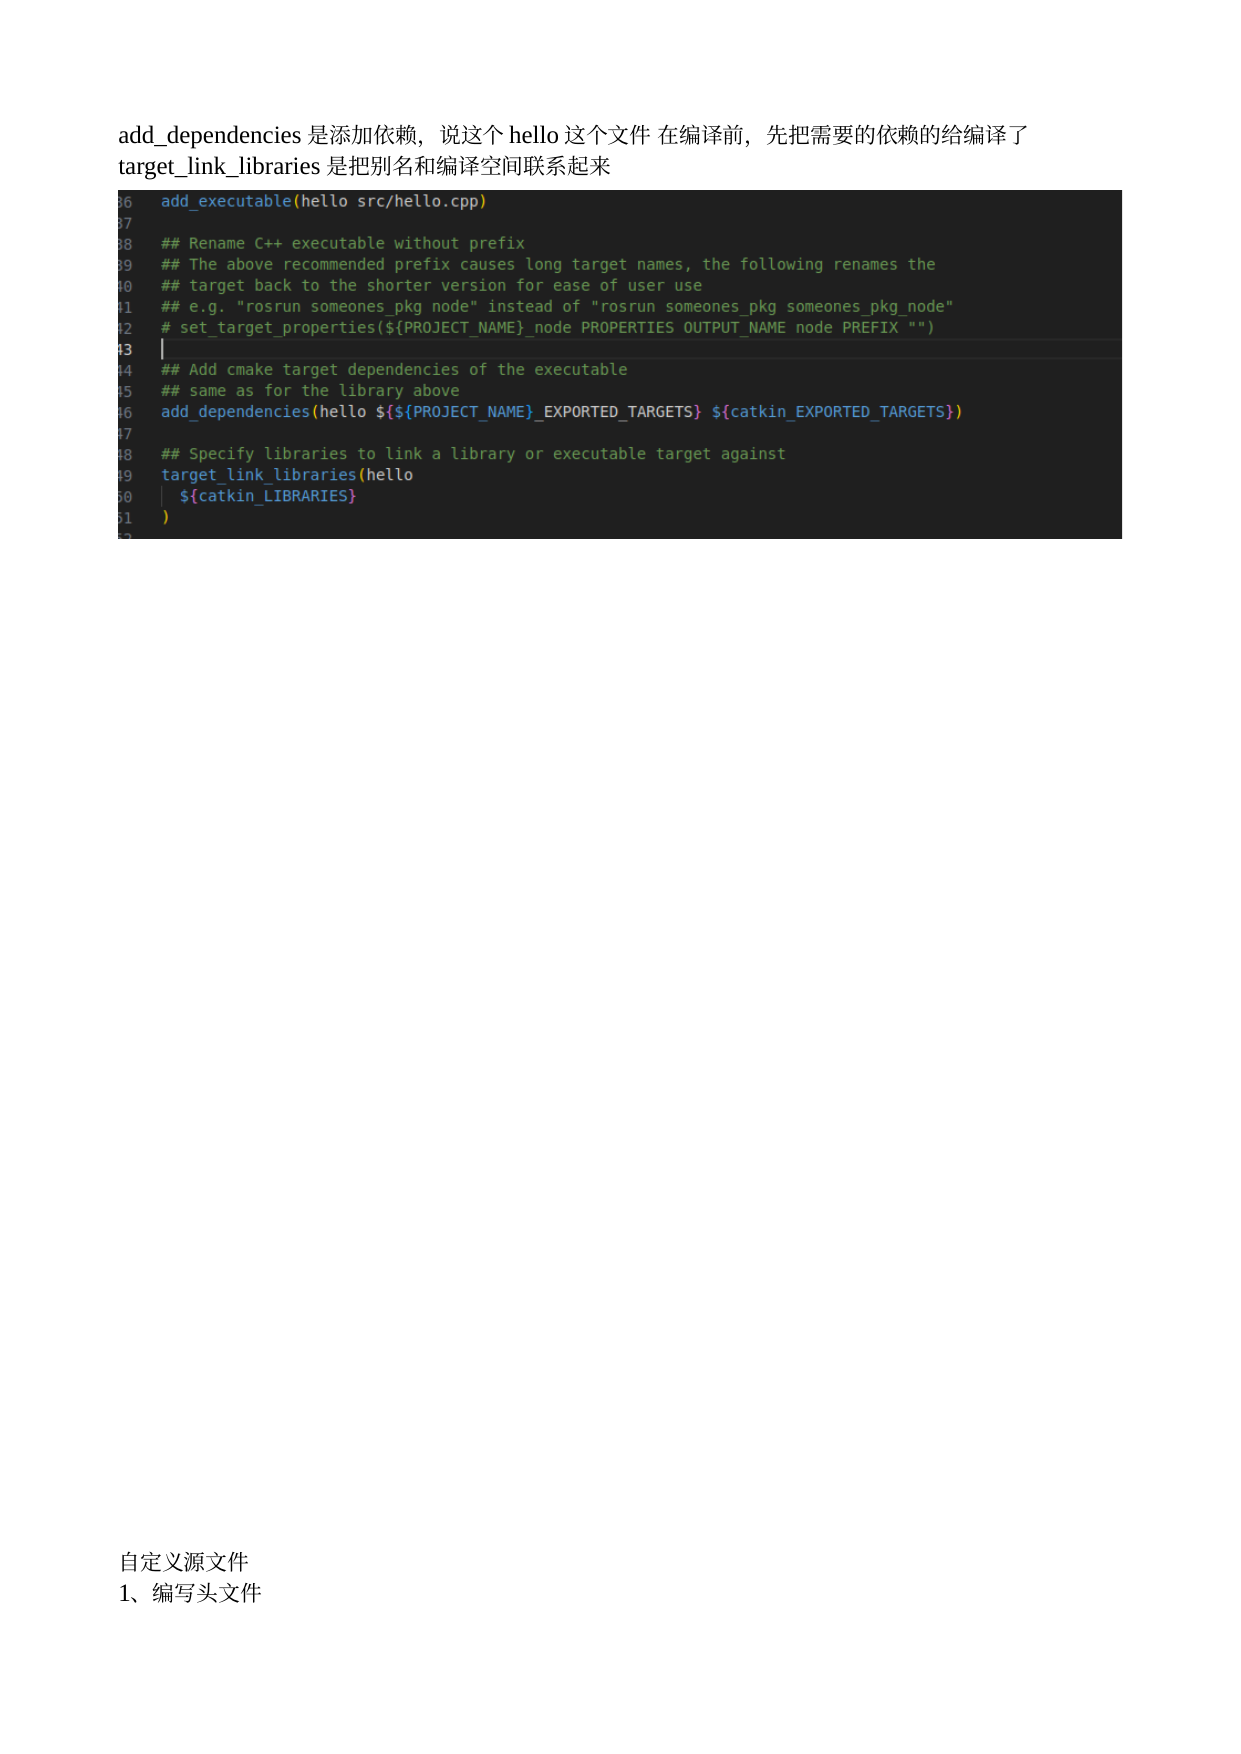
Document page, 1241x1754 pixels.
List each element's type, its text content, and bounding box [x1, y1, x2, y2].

text 1、编写头文件 [118, 1577, 1122, 1608]
text 自定义源文件 [118, 1545, 1122, 1577]
picture [118, 190, 1123, 539]
text add_dependencies 是添加依赖，说这个hello这个文件 在编译前，先把需要的依赖的给编译了 [118, 118, 1122, 149]
text target_link_libraries 是把别名和编译空间联系起来 [118, 149, 1122, 181]
